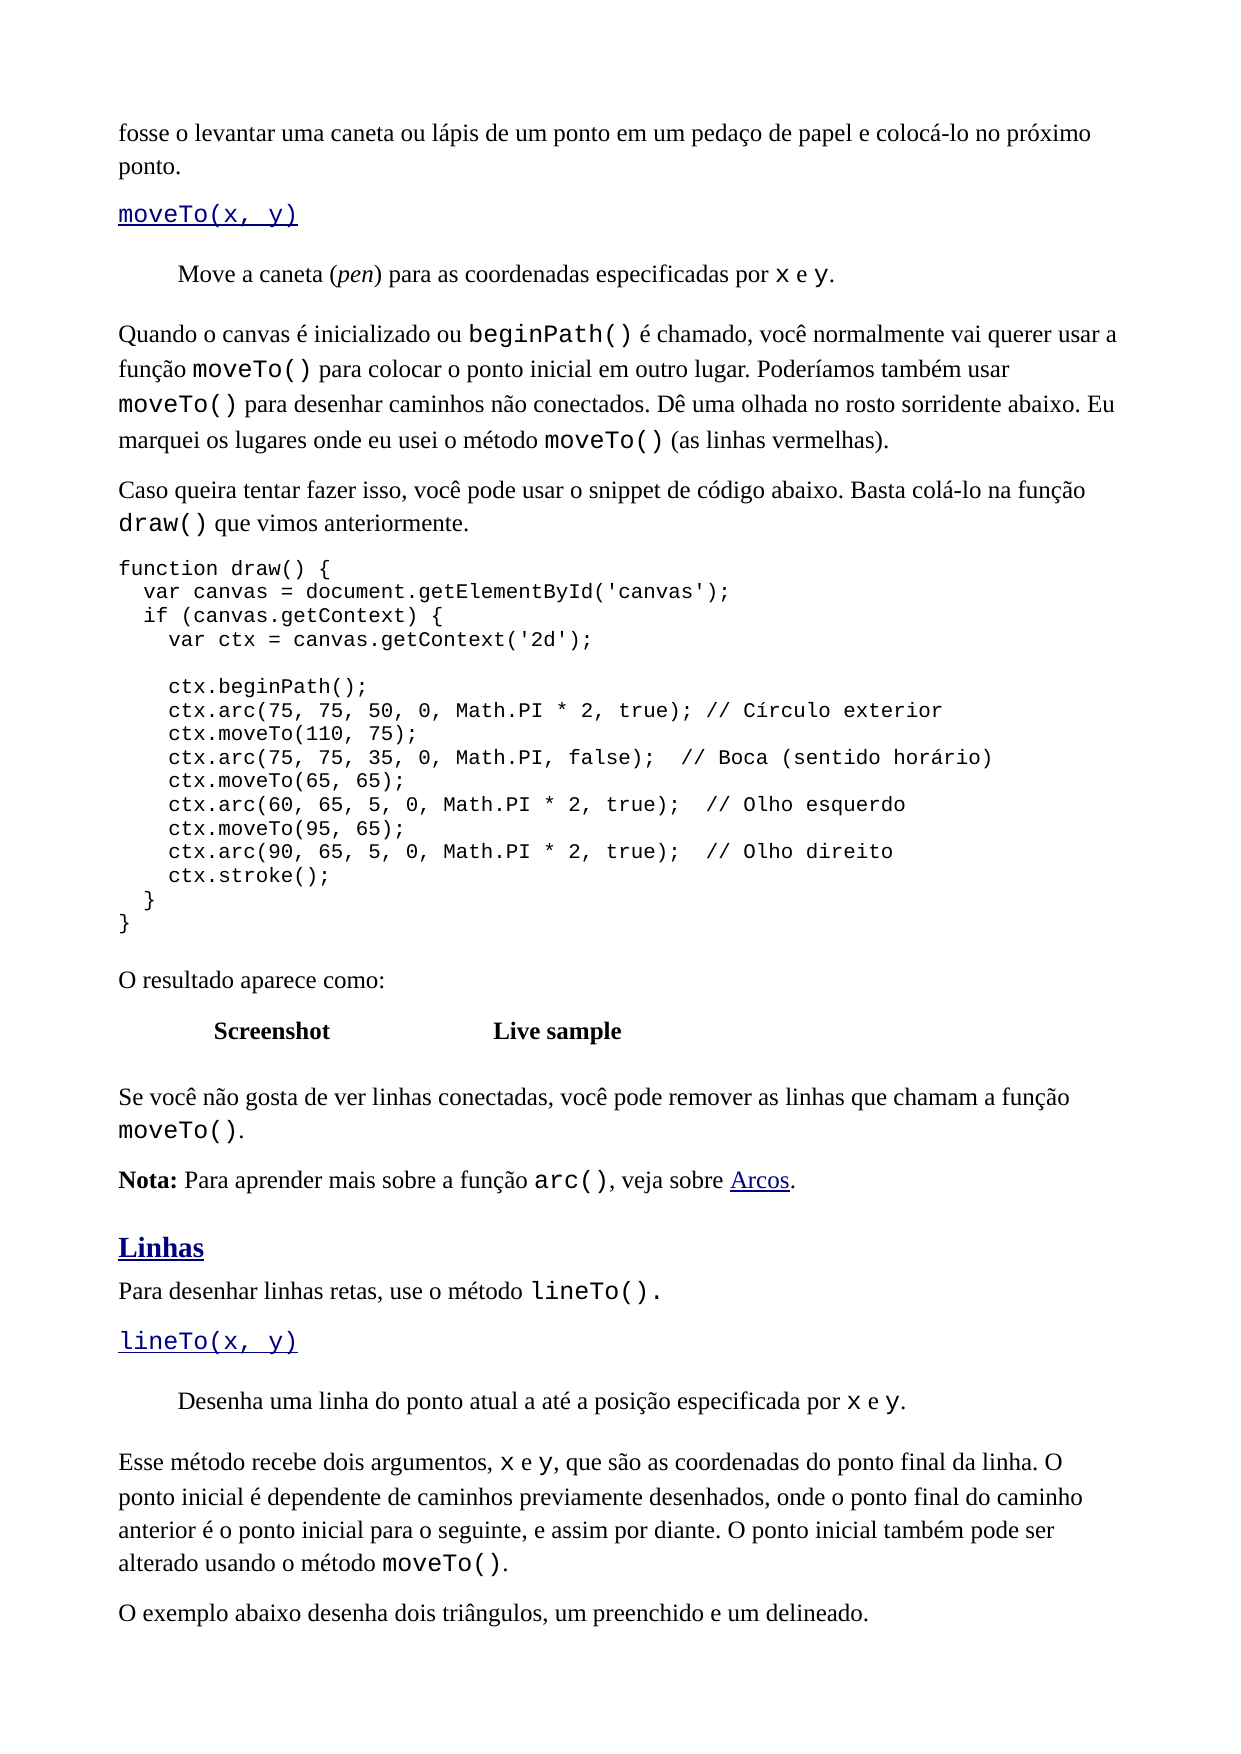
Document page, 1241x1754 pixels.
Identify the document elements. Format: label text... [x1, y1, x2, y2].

table_header Live sample [426, 1013, 689, 1048]
list Move a caneta (pen) para as coordenadas especificadas por x e y. [177, 259, 1122, 290]
text var ctx = canvas.getContext('2d'); [118, 629, 1122, 652]
list Desenha uma linha do ponto atual a até a posição especificada por x e y. [177, 1386, 1122, 1417]
text fosse o levantar uma caneta ou lápis de um ponto em um pedaço de papel e colocá-lo no próximo ponto. [118, 118, 1122, 180]
text if (canvas.getContext) { [118, 605, 1122, 629]
text ctx.arc(90, 65, 5, 0, Math.PI * 2, true); // Olho direito [118, 841, 1122, 865]
text ctx.stroke(); [118, 865, 1122, 889]
text ctx.moveTo(110, 75); [118, 723, 1122, 747]
text ctx.moveTo(65, 65); [118, 771, 1122, 794]
subtitle Linhas [118, 1230, 1122, 1263]
text ctx.moveTo(95, 65); [118, 818, 1122, 841]
text O exemplo abaixo desenha dois triângulos, um preenchido e um delineado. [118, 1598, 1122, 1626]
table_cell [118, 1048, 426, 1082]
text ctx.arc(75, 75, 50, 0, Math.PI * 2, true); // Círculo exterior [118, 699, 1122, 723]
text Quando o canvas é inicializado ou beginPath() é chamado, você normalmente vai querer usar a função moveTo() para colocar o ponto inicial em outro lugar. Poderíamos também usar moveTo() para desenhar caminhos não conectados. Dê uma olhada no rosto sorridente abaixo. Eu marquei os lugares onde eu usei o método moveTo() (as linhas vermelhas). [118, 319, 1122, 456]
text ctx.arc(75, 75, 35, 0, Math.PI, false); // Boca (sentido horário) [118, 747, 1122, 771]
text O resultado aparece como: [118, 966, 1122, 994]
text } [118, 889, 1122, 912]
text Para desenhar linhas retas, use o método lineTo(). [118, 1276, 1122, 1307]
text } [118, 912, 1122, 936]
subtitle moveTo(x, y) [118, 199, 1122, 229]
subtitle lineTo(x, y) [118, 1326, 1122, 1357]
text Esse método recebe dois argumentos, x e y, que são as coordenadas do ponto final da linha. O ponto inicial é dependente de caminhos previamente desenhados, onde o ponto final do caminho anterior é o ponto inicial para o seguinte, e assim por diante. O ponto inicial também pode ser alterado usando o método moveTo(). [118, 1447, 1122, 1578]
text Nota: Para aprender mais sobre a função arc(), veja sobre Arcos. [118, 1165, 1122, 1196]
text ctx.arc(60, 65, 5, 0, Math.PI * 2, true); // Olho esquerdo [118, 794, 1122, 818]
text Caso queira tentar fazer isso, você pode usar o snippet de código abaixo. Basta colá-lo na função draw() que vimos anteriormente. [118, 475, 1122, 538]
table_header Screenshot [118, 1013, 426, 1048]
text ctx.beginPath(); [118, 676, 1122, 699]
text function draw() { [118, 558, 1122, 581]
table_cell [426, 1048, 689, 1082]
text var canvas = document.getElementById('canvas'); [118, 581, 1122, 605]
text Se você não gosta de ver linhas conectadas, você pode remover as linhas que chamam a função moveTo(). [118, 1082, 1122, 1146]
